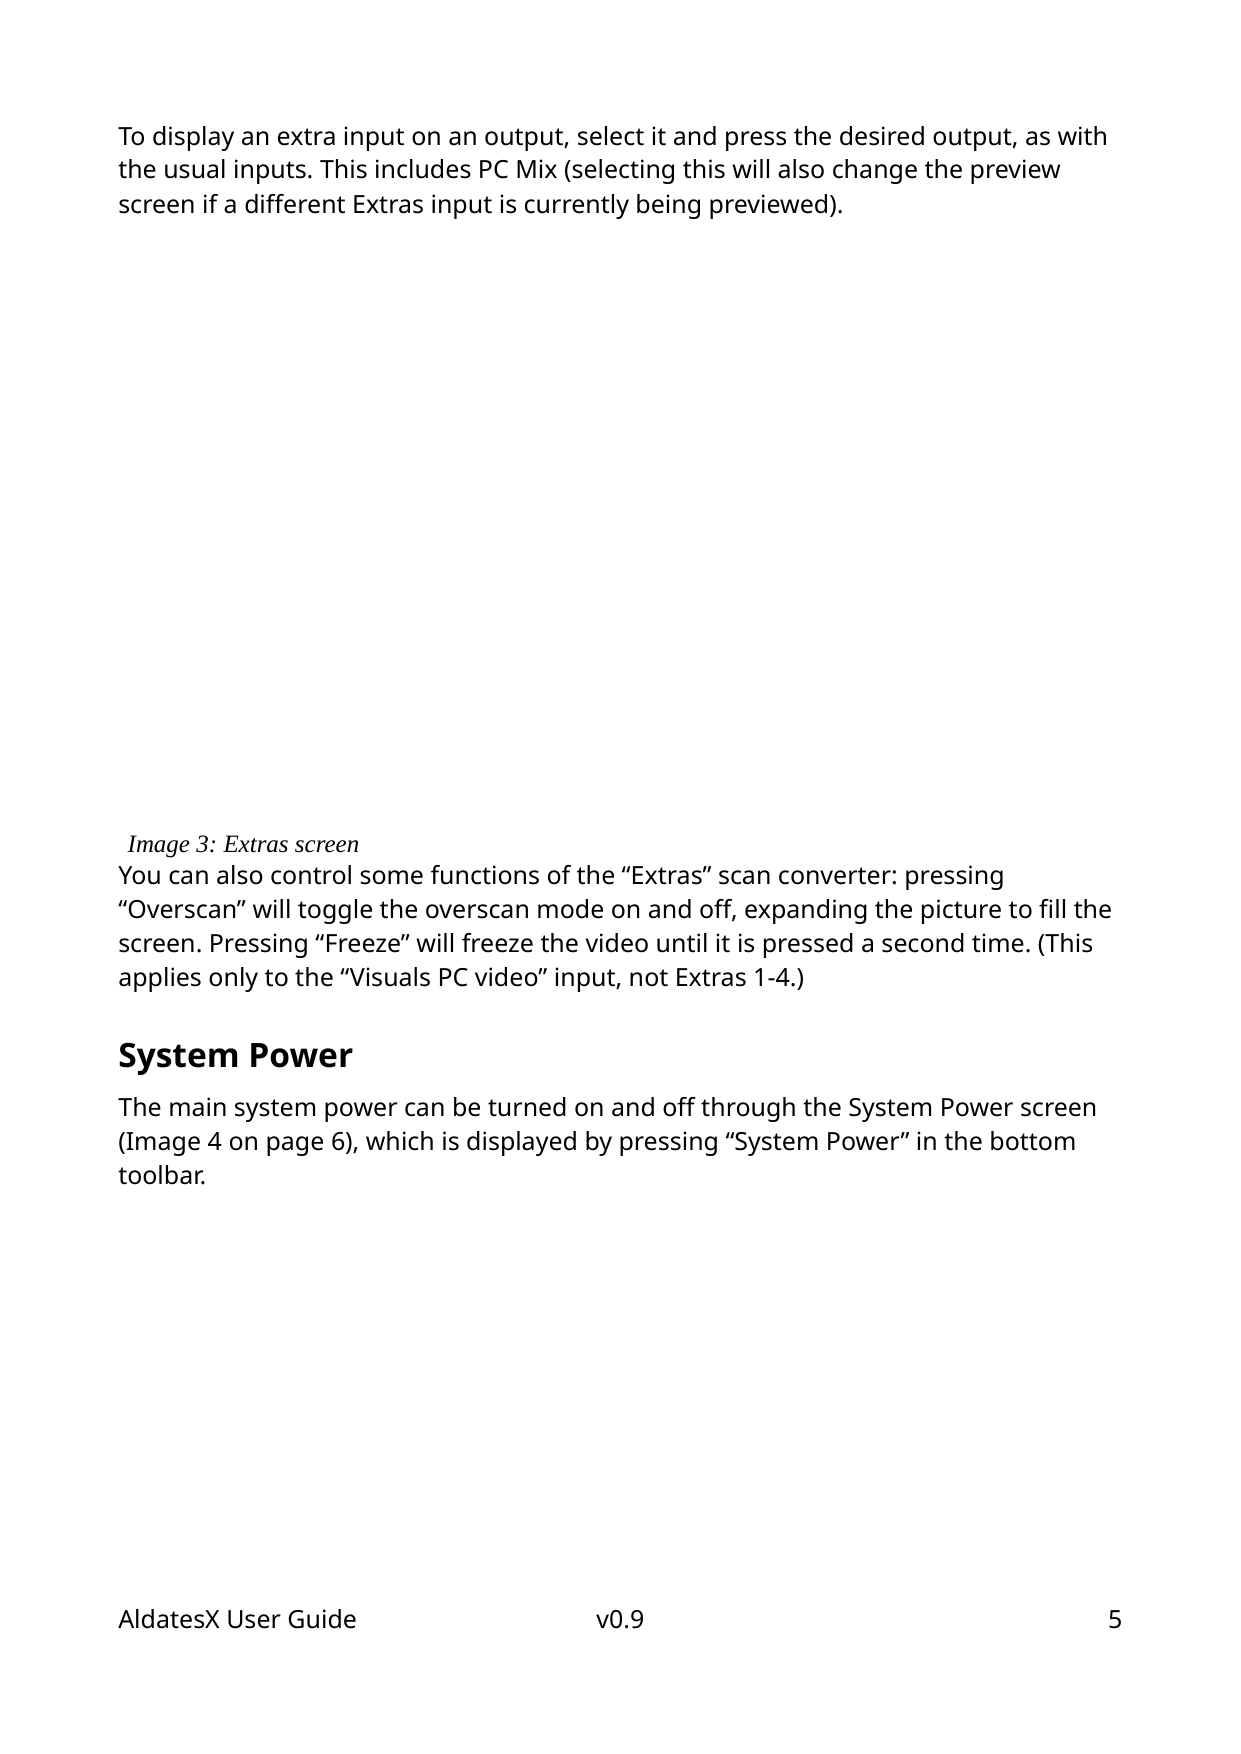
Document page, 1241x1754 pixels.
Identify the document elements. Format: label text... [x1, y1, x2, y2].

text To display an extra input on an output, select it and press the desired output, as with the usual inputs. This includes PC Mix (selecting this will also change the preview screen if a different Extras input is currently being previewed). [118, 118, 1122, 220]
subtitle System Power [118, 1032, 1122, 1077]
text Image 3: Extras screen [127, 247, 1131, 858]
text You can also control some functions of the “Extras” scan converter: pressing “Overscan” will toggle the overscan mode on and off, expanding the picture to fill the screen. Pressing “Freeze” will freeze the video until it is pressed a second time. (This applies only to the “Visuals PC video” input, not Extras 1-4.) [118, 233, 1131, 994]
text The main system power can be turned on and off through the System Power screen (Image 4 on page 6), which is displayed by pressing “System Power” in the bottom toolbar. [118, 1090, 1122, 1192]
